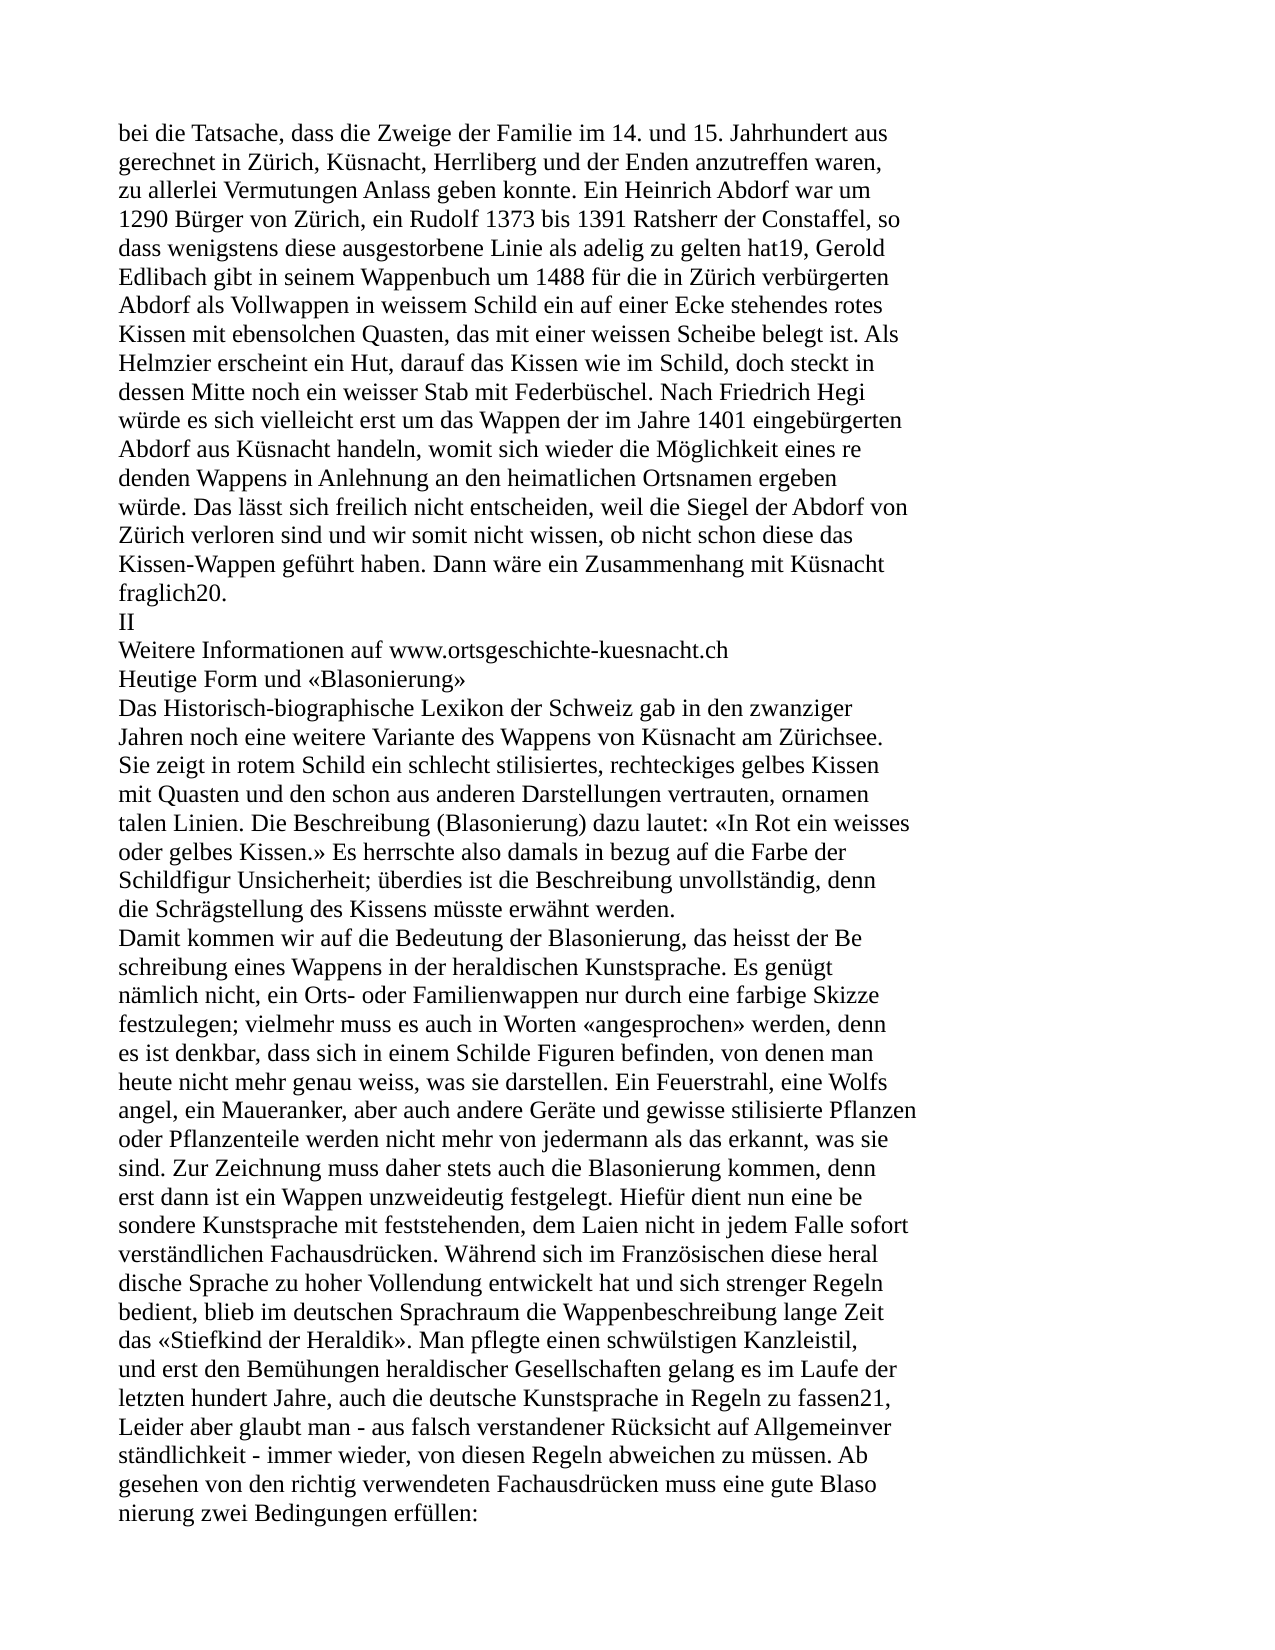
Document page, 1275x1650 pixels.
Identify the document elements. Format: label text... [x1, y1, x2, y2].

text Abdorf aus Küsnacht handeln, womit sich wieder die Möglichkeit eines re­ [118, 434, 1157, 463]
text heute nicht mehr genau weiss, was sie darstellen. Ein Feuerstrahl, eine Wolfs­ [118, 1067, 1157, 1096]
text Zürich verloren sind und wir somit nicht wissen, ob nicht schon diese das [118, 521, 1157, 549]
text gerechnet in Zürich, Küsnacht, Herrliberg und der Enden anzutreffen waren, [118, 147, 1157, 176]
text Damit kommen wir auf die Bedeutung der Blasonierung, das heisst der Be­ [118, 923, 1157, 952]
text erst dann ist ein Wappen unzweideutig festgelegt. Hiefür dient nun eine be­ [118, 1182, 1157, 1211]
text zu allerlei Vermutungen Anlass geben konnte. Ein Heinrich Abdorf war um [118, 176, 1157, 204]
text Sie zeigt in rotem Schild ein schlecht stilisiertes, rechteckiges gelbes Kissen [118, 751, 1157, 779]
text dessen Mitte noch ein weisser Stab mit Federbüschel. Nach Friedrich Hegi [118, 377, 1157, 406]
text oder gelbes Kissen.» Es herrschte also damals in bezug auf die Farbe der [118, 837, 1157, 866]
text nierung zwei Bedingungen erfüllen: [118, 1498, 1157, 1527]
text bei die Tatsache, dass die Zweige der Familie im 14. und 15. Jahrhundert aus­ [118, 118, 1157, 147]
text und erst den Bemühungen heraldischer Gesellschaften gelang es im Laufe der [118, 1354, 1157, 1383]
text dische Sprache zu hoher Vollendung entwickelt hat und sich strenger Regeln [118, 1268, 1157, 1297]
text Schildfigur Unsicherheit; überdies ist die Beschreibung unvollständig, denn [118, 866, 1157, 894]
text würde es sich vielleicht erst um das Wappen der im Jahre 1401 eingebürgerten [118, 406, 1157, 434]
text Jahren noch eine weitere Variante des Wappens von Küsnacht am Zürichsee. [118, 722, 1157, 751]
text ständlichkeit - immer wieder, von diesen Regeln abweichen zu müssen. Ab­ [118, 1441, 1157, 1469]
text verständlichen Fachausdrücken. Während sich im Französischen diese heral­ [118, 1239, 1157, 1268]
text Das Historisch-biographische Lexikon der Schweiz gab in den zwanziger [118, 693, 1157, 722]
text bedient, blieb im deutschen Sprachraum die Wappenbeschreibung lange Zeit [118, 1297, 1157, 1326]
text nämlich nicht, ein Orts- oder Familienwappen nur durch eine farbige Skizze [118, 981, 1157, 1009]
text Leider aber glaubt man - aus falsch verstandener Rücksicht auf Allgemeinver­ [118, 1412, 1157, 1441]
text sind. Zur Zeichnung muss daher stets auch die Blasonierung kommen, denn [118, 1153, 1157, 1182]
text Abdorf als Vollwappen in weissem Schild ein auf einer Ecke stehendes rotes [118, 291, 1157, 319]
text sondere Kunstsprache mit feststehenden, dem Laien nicht in jedem Falle sofort [118, 1211, 1157, 1239]
text Kissen-Wappen geführt haben. Dann wäre ein Zusammenhang mit Küsnacht [118, 549, 1157, 578]
text 1290 Bürger von Zürich, ein Rudolf 1373 bis 1391 Ratsherr der Constaffel, so [118, 204, 1157, 233]
text oder Pflanzenteile werden nicht mehr von jedermann als das erkannt, was sie [118, 1124, 1157, 1153]
text fraglich20. [118, 578, 1157, 607]
text Edlibach gibt in seinem Wappenbuch um 1488 für die in Zürich verbürgerten [118, 262, 1157, 291]
text Weitere Informationen auf www.ortsgeschichte-kuesnacht.ch [118, 636, 1157, 664]
text schreibung eines Wappens in der heraldischen Kunstsprache. Es genügt [118, 952, 1157, 981]
text angel, ein Maueranker, aber auch andere Geräte und gewisse stilisierte Pflanzen [118, 1096, 1157, 1124]
text würde. Das lässt sich freilich nicht entscheiden, weil die Siegel der Abdorf von [118, 492, 1157, 521]
text dass wenigstens diese ausgestorbene Linie als adelig zu gelten hat19, Gerold [118, 233, 1157, 262]
text Kissen mit ebensolchen Quasten, das mit einer weissen Scheibe belegt ist. Als [118, 319, 1157, 348]
text das «Stiefkind der Heraldik». Man pflegte einen schwülstigen Kanzleistil, [118, 1326, 1157, 1354]
text festzulegen; vielmehr muss es auch in Worten «angesprochen» werden, denn [118, 1009, 1157, 1038]
text Helmzier erscheint ein Hut, darauf das Kissen wie im Schild, doch steckt in [118, 348, 1157, 377]
text denden Wappens in Anlehnung an den heimatlichen Ortsnamen ergeben [118, 463, 1157, 492]
text gesehen von den richtig verwendeten Fachausdrücken muss eine gute Blaso­ [118, 1469, 1157, 1498]
text Heutige Form und «Blasonierung» [118, 664, 1157, 693]
text letzten hundert Jahre, auch die deutsche Kunstsprache in Regeln zu fassen21, [118, 1383, 1157, 1412]
text die Schrägstellung des Kissens müsste erwähnt werden. [118, 894, 1157, 923]
text II [118, 607, 1157, 636]
text mit Quasten und den schon aus anderen Darstellungen vertrauten, ornamen­ [118, 779, 1157, 808]
text talen Linien. Die Beschreibung (Blasonierung) dazu lautet: «In Rot ein weisses [118, 808, 1157, 837]
text es ist denkbar, dass sich in einem Schilde Figuren befinden, von denen man [118, 1038, 1157, 1067]
